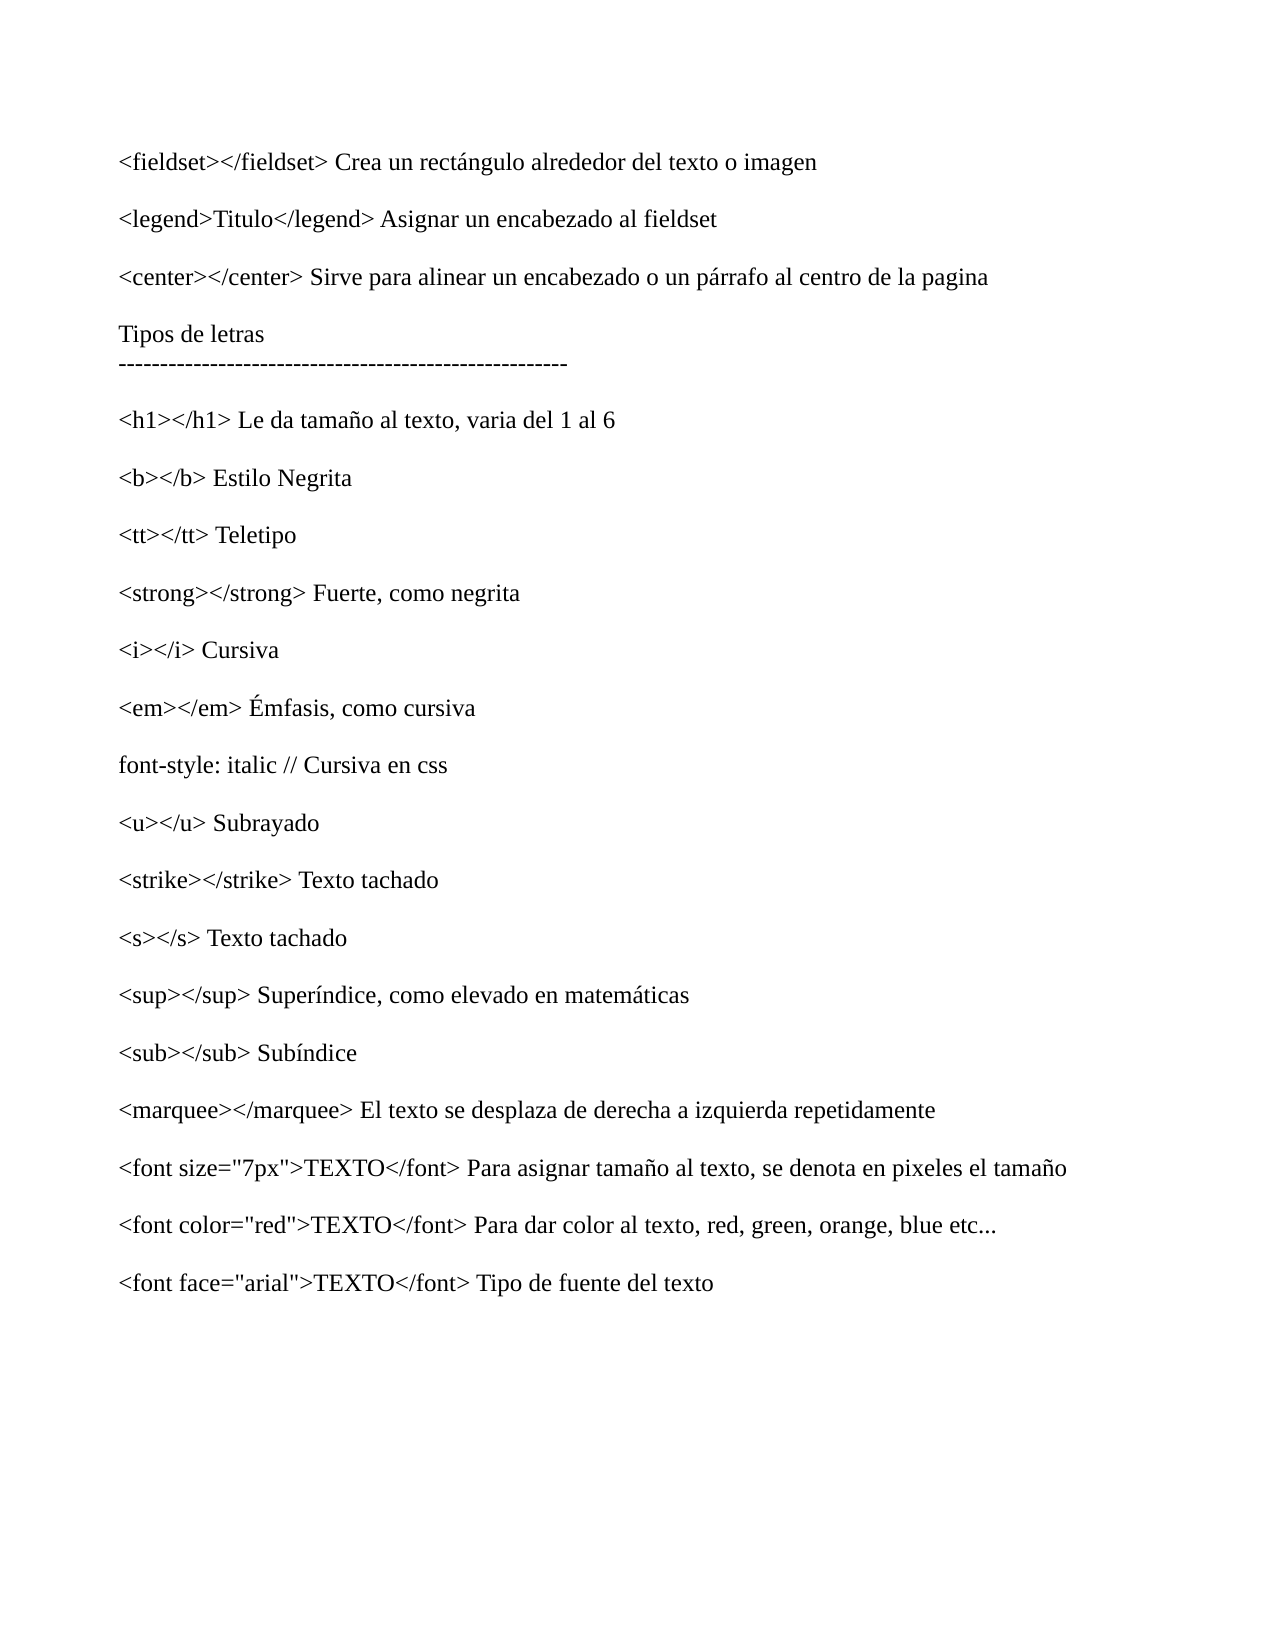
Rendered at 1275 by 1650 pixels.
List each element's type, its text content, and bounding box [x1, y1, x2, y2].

text <u></u> Subrayado [118, 808, 1157, 837]
text <b></b> Estilo Negrita [118, 463, 1157, 492]
text <s></s> Texto tachado [118, 923, 1157, 952]
text <strike></strike> Texto tachado [118, 866, 1157, 894]
text <i></i> Cursiva [118, 636, 1157, 664]
text <h1></h1> Le da tamaño al texto, varia del 1 al 6 [118, 406, 1157, 434]
text Tipos de letras [118, 319, 1157, 348]
text <font size="7px">TEXTO</font> Para asignar tamaño al texto, se denota en pixeles el tamaño [118, 1153, 1157, 1182]
text <strong></strong> Fuerte, como negrita [118, 578, 1157, 607]
text <marquee></marquee> El texto se desplaza de derecha a izquierda repetidamente [118, 1096, 1157, 1124]
text <sub></sub> Subíndice [118, 1038, 1157, 1067]
text <legend>Titulo</legend> Asignar un encabezado al fieldset [118, 204, 1157, 233]
text <center></center> Sirve para alinear un encabezado o un párrafo al centro de la pagina [118, 262, 1157, 291]
text font-style: italic // Cursiva en css [118, 751, 1157, 779]
text <tt></tt> Teletipo [118, 521, 1157, 549]
text <font color="red">TEXTO</font> Para dar color al texto, red, green, orange, blue etc... [118, 1211, 1157, 1239]
text <em></em> Émfasis, como cursiva [118, 693, 1157, 722]
text <fieldset></fieldset> Crea un rectángulo alrededor del texto o imagen [118, 147, 1157, 176]
text <sup></sup> Superíndice, como elevado en matemáticas [118, 981, 1157, 1009]
text ------------------------------------------------------ [118, 348, 1157, 377]
text <font face="arial">TEXTO</font> Tipo de fuente del texto [118, 1268, 1157, 1297]
